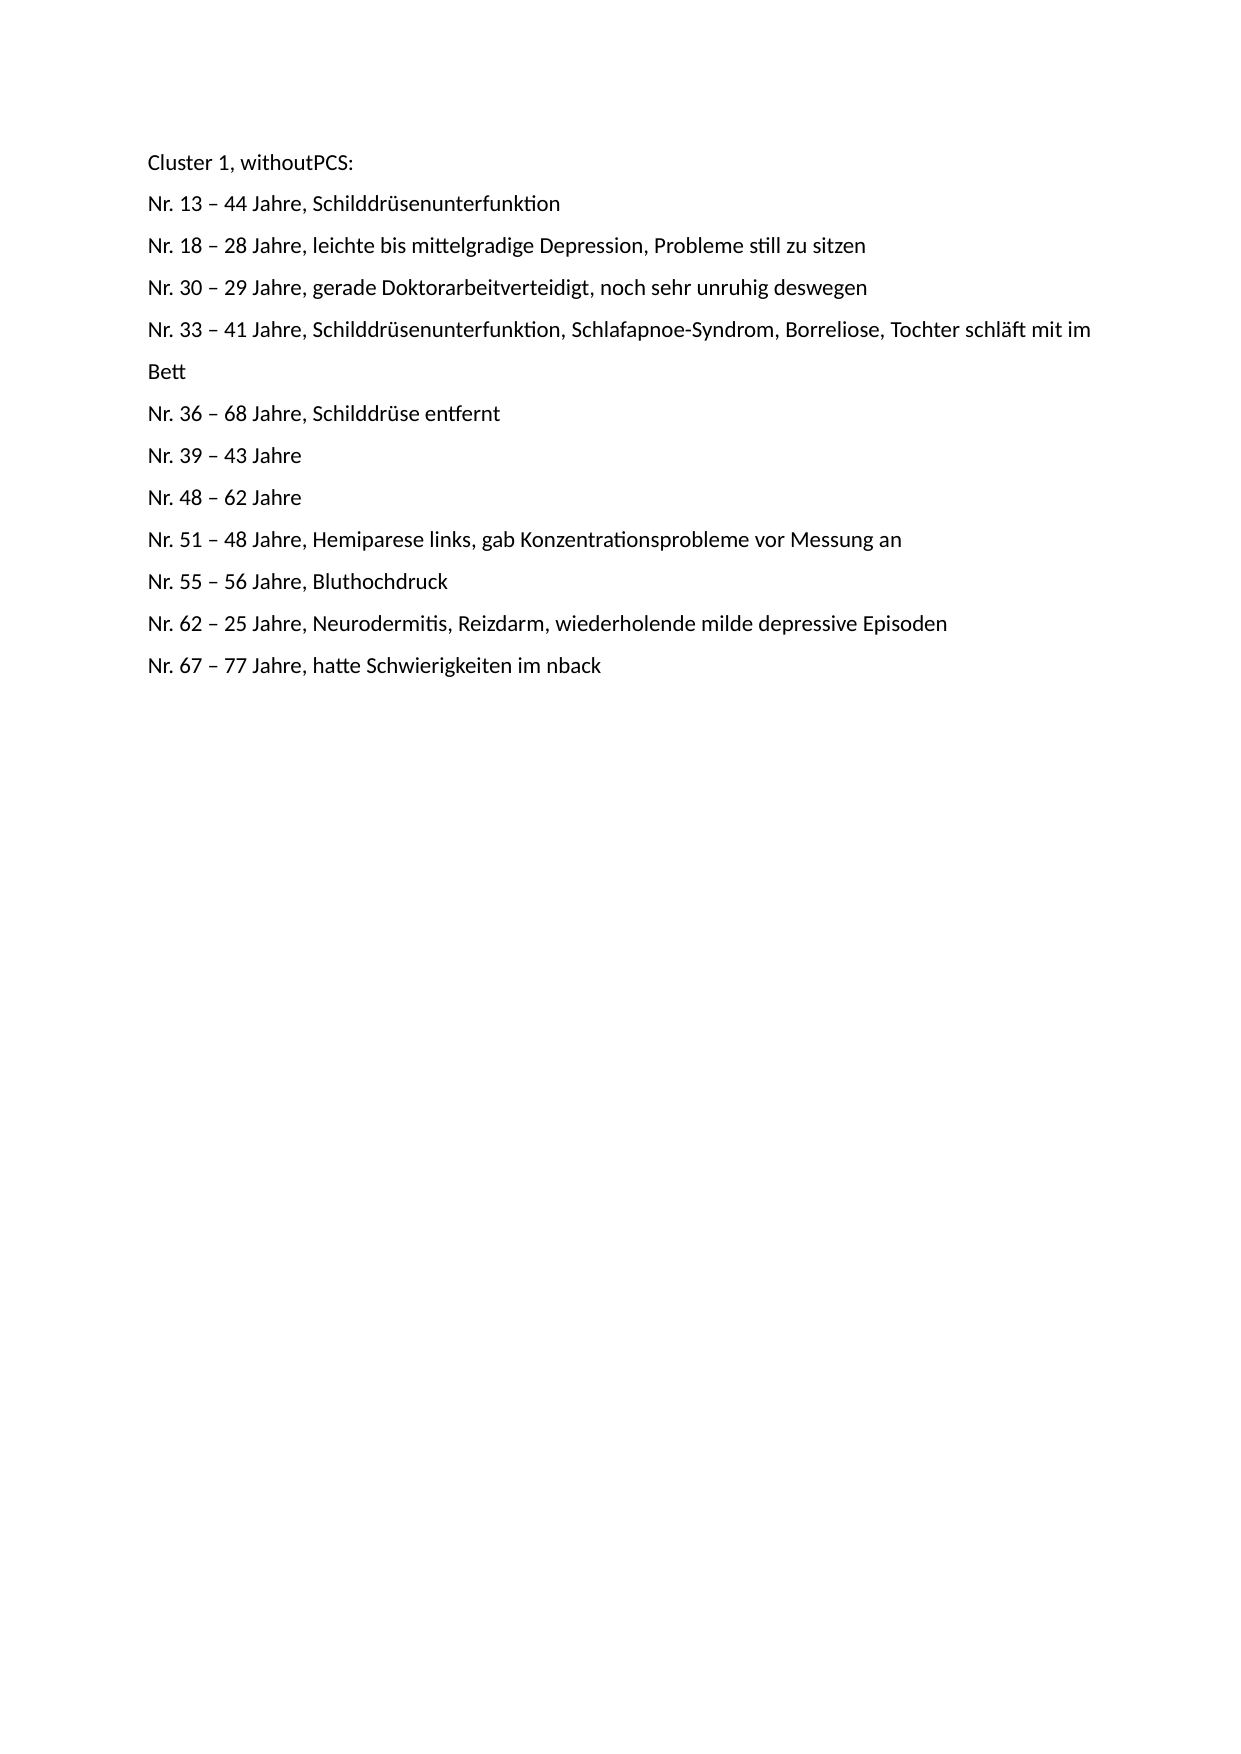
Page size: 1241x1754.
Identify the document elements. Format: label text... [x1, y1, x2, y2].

text Nr. 13 – 44 Jahre, Schilddrüsenunterfunktion [148, 189, 1093, 218]
text Cluster 1, withoutPCS: [148, 148, 1093, 176]
text Nr. 18 – 28 Jahre, leichte bis mittelgradige Depression, Probleme still zu sitzen [148, 232, 1093, 259]
text Nr. 33 – 41 Jahre, Schilddrüsenunterfunktion, Schlafapnoe-Syndrom, Borreliose, Tochter schläft mit im Bett [148, 316, 1093, 386]
text Nr. 55 – 56 Jahre, Bluthochdruck [148, 567, 1093, 595]
text Nr. 30 – 29 Jahre, gerade Doktorarbeitverteidigt, noch sehr unruhig deswegen [148, 273, 1093, 302]
text Nr. 39 – 43 Jahre [148, 441, 1093, 469]
text Nr. 51 – 48 Jahre, Hemiparese links, gab Konzentrationsprobleme vor Messung an [148, 525, 1093, 553]
text Nr. 62 – 25 Jahre, Neurodermitis, Reizdarm, wiederholende milde depressive Episoden [148, 609, 1093, 637]
text Nr. 67 – 77 Jahre, hatte Schwierigkeiten im nback [148, 651, 1093, 679]
text Nr. 48 – 62 Jahre [148, 483, 1093, 511]
text Nr. 36 – 68 Jahre, Schilddrüse entfernt [148, 399, 1093, 427]
